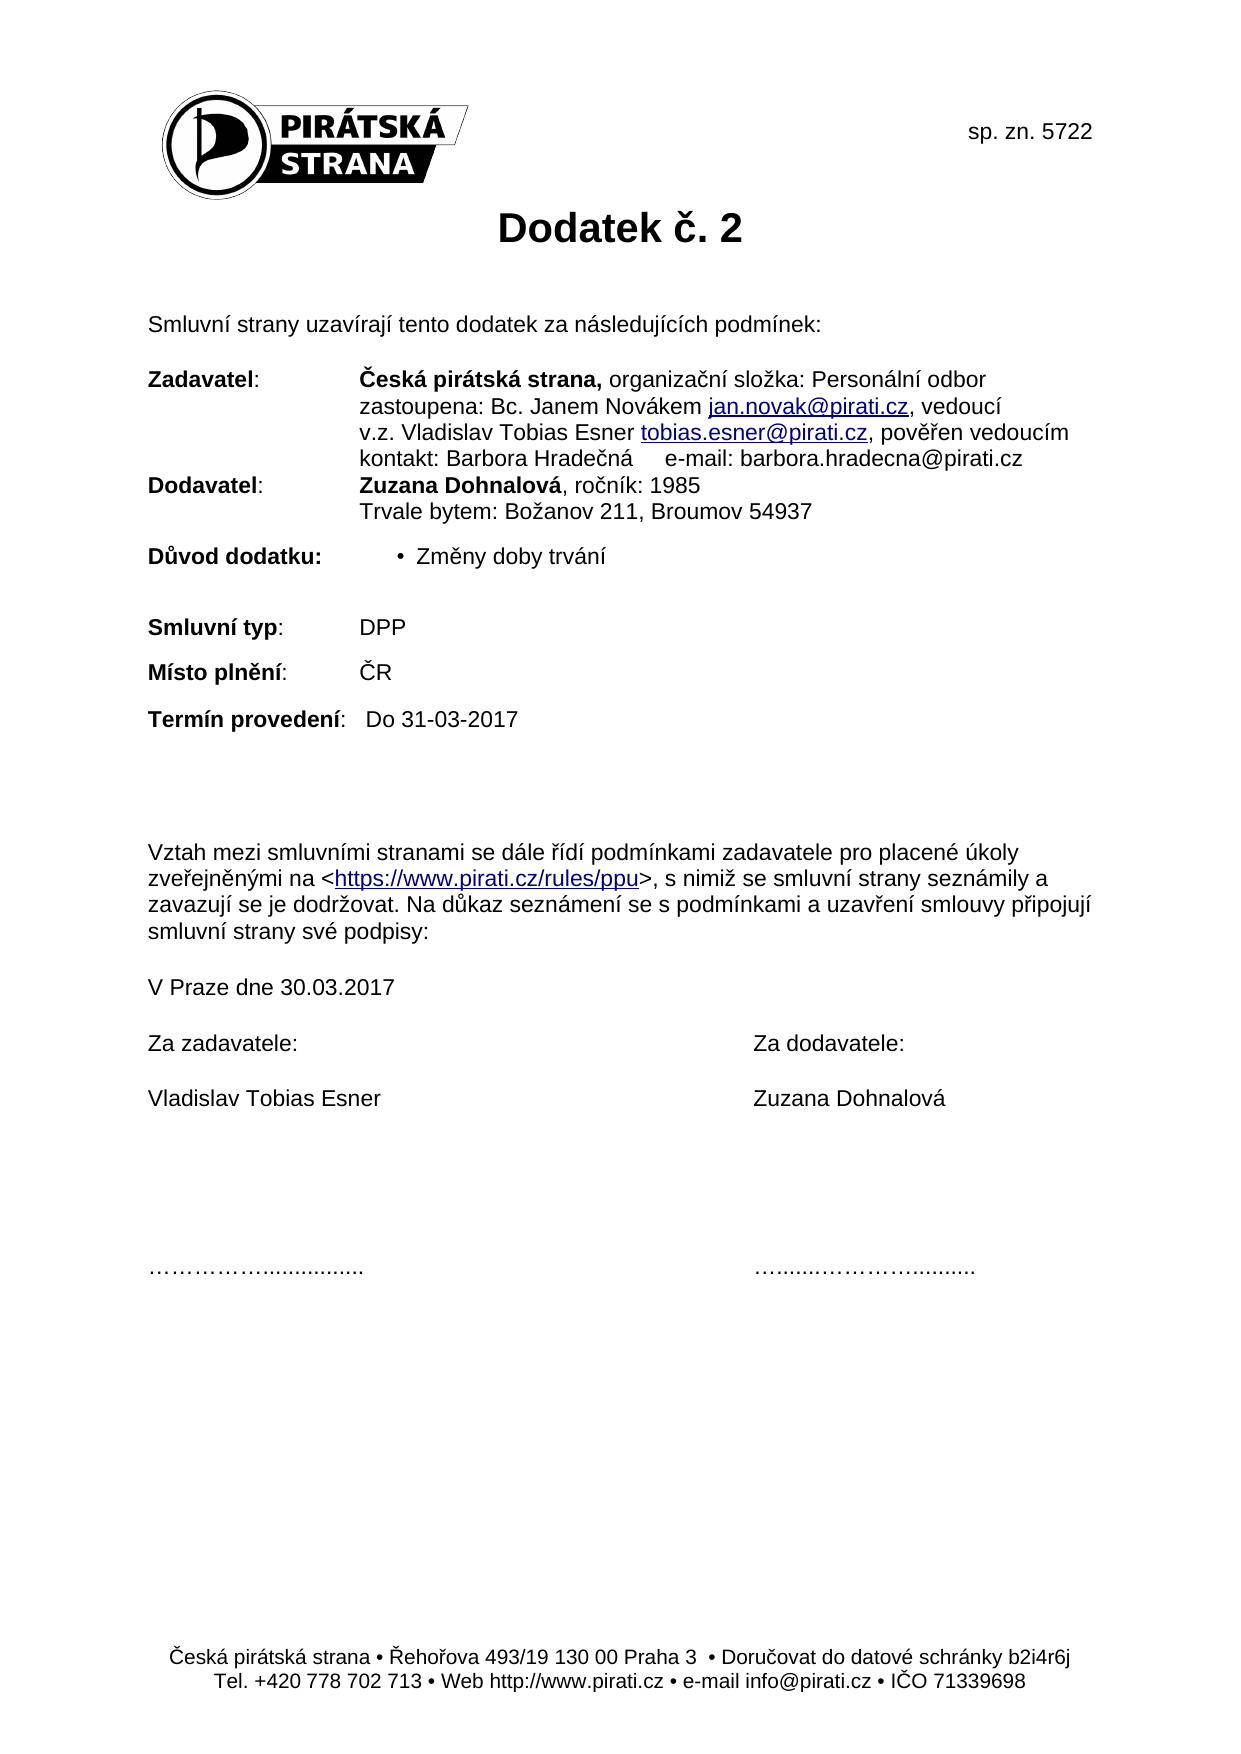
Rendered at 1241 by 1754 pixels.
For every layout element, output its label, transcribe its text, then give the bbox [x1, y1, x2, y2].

text Vladislav Tobias Esner Zuzana Dohnalová [148, 1085, 1093, 1112]
table_cell Do 31-03-2017 [359, 706, 1093, 783]
table_cell Místo plnění: [148, 659, 359, 706]
table_header Zadavatel: [148, 366, 359, 472]
picture [147, 75, 483, 214]
table_cell DPP [359, 614, 1093, 659]
table_cell Dodavatel: [148, 472, 359, 543]
text Vztah mezi smluvními stranami se dále řídí podmínkami zadavatele pro placené úkoly zveřejněnými na <https://www.pirati.cz/rules/ppu>, s nimiž se smluvní strany seznámily a zavazují se je dodržovat. Na důkaz seznámení se s podmínkami a uzavření smlouvy připojují smluvní strany své podpisy: [148, 839, 1093, 944]
table_cell Zuzana Dohnalová, ročník: 1985 Trvale bytem: Božanov 211, Broumov 54937 [359, 472, 1093, 543]
table_cell Smluvní typ: [148, 614, 359, 659]
table_cell [359, 783, 1093, 809]
table_cell Důvod dodatku: [148, 543, 359, 614]
text Smluvní strany uzavírají tento dodatek za následujících podmínek: [148, 311, 1093, 337]
table_cell [148, 783, 359, 809]
text sp. zn. 5722 [483, 118, 1093, 144]
text ……………................ ….......………….......... [148, 1253, 1093, 1279]
subtitle Dodatek č. 2 [148, 203, 1093, 251]
text V Praze dne 30.03.2017 [148, 974, 1093, 1000]
table_cell Termín provedení: [148, 706, 359, 783]
table_header Česká pirátská strana, organizační složka: Personální odbor zastoupena: Bc. Janem Novákem jan.novak@pirati.cz, vedoucí v.z. Vladislav Tobias Esner tobias.esner@pirati.cz, pověřen vedoucím kontakt: Barbora Hradečná e-mail: barbora.hradecna@pirati.cz [359, 366, 1093, 472]
table_cell ČR [359, 659, 1093, 706]
text Za zadavatele: Za dodavatele: [148, 1029, 1093, 1056]
table_cell Změny doby trvání [359, 543, 1093, 614]
